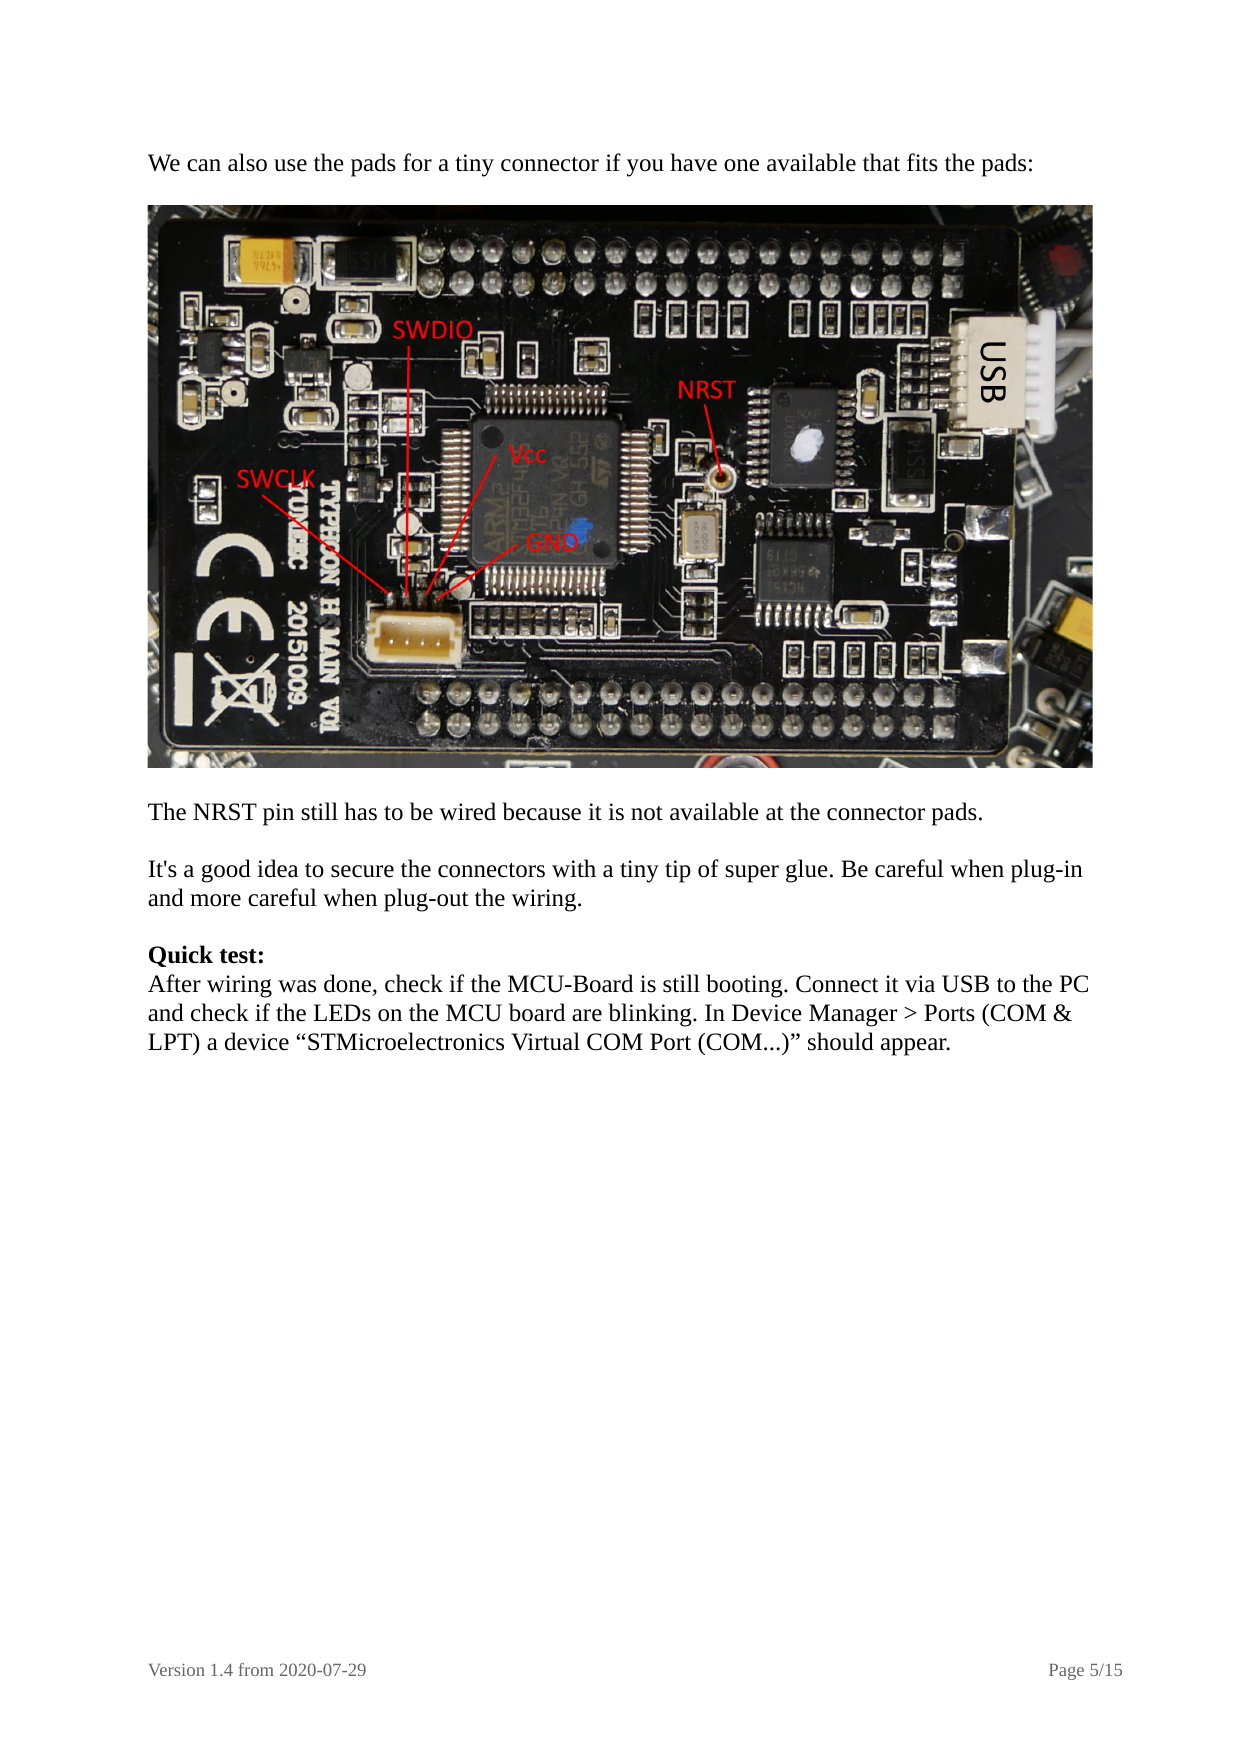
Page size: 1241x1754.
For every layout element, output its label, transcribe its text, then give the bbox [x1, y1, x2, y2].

text It's a good idea to secure the connectors with a tiny tip of super glue. Be careful when plug-in and more careful when plug-out the wiring. [148, 854, 1093, 912]
picture [147, 205, 1093, 768]
text The NRST pin still has to be wired because it is not available at the connector pads. [148, 797, 1093, 825]
text After wiring was done, check if the MCU-Board is still booting. Connect it via USB to the PC and check if the LEDs on the MCU board are blinking. In Device Manager > Ports (COM & LPT) a device “STMicroelectronics Virtual COM Port (COM...)” should appear. [148, 969, 1093, 1055]
text Quick test: [148, 940, 1093, 969]
text We can also use the pads for a tiny connector if you have one available that fits the pads: [148, 148, 1093, 176]
